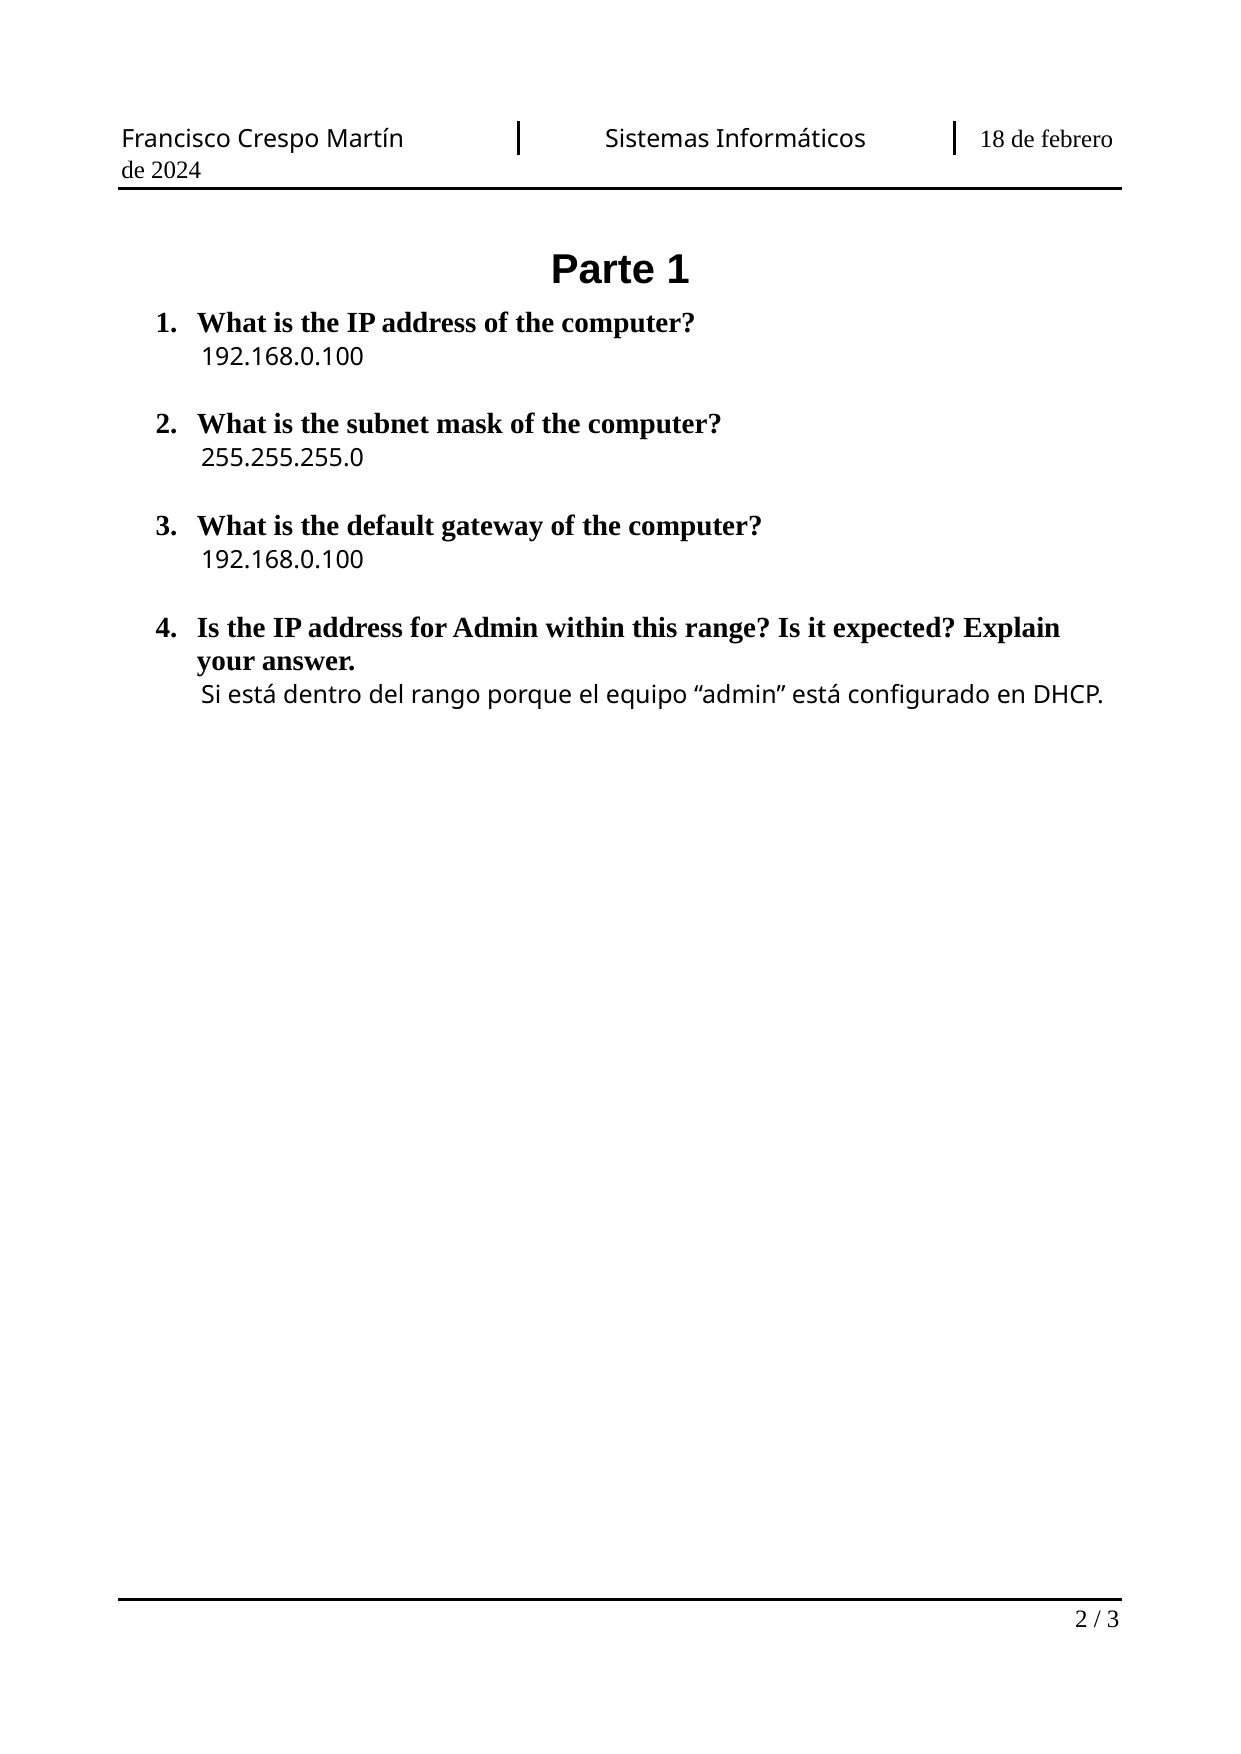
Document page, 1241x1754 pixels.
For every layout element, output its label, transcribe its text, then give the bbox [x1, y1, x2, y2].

subtitle Parte 1 [118, 244, 1122, 292]
subtitle What is the subnet mask of the computer? [155, 406, 1122, 440]
subtitle Is the IP address for Admin within this range? Is it expected? Explain your answer. [155, 610, 1122, 677]
subtitle What is the IP address of the computer? [155, 305, 1122, 338]
subtitle 192.168.0.100 [201, 542, 1122, 576]
subtitle 192.168.0.100 [201, 338, 1122, 372]
subtitle What is the default gateway of the computer? [155, 508, 1122, 542]
subtitle Si está dentro del rango porque el equipo “admin” está configurado en DHCP. [201, 677, 1122, 711]
subtitle 255.255.255.0 [201, 440, 1122, 474]
